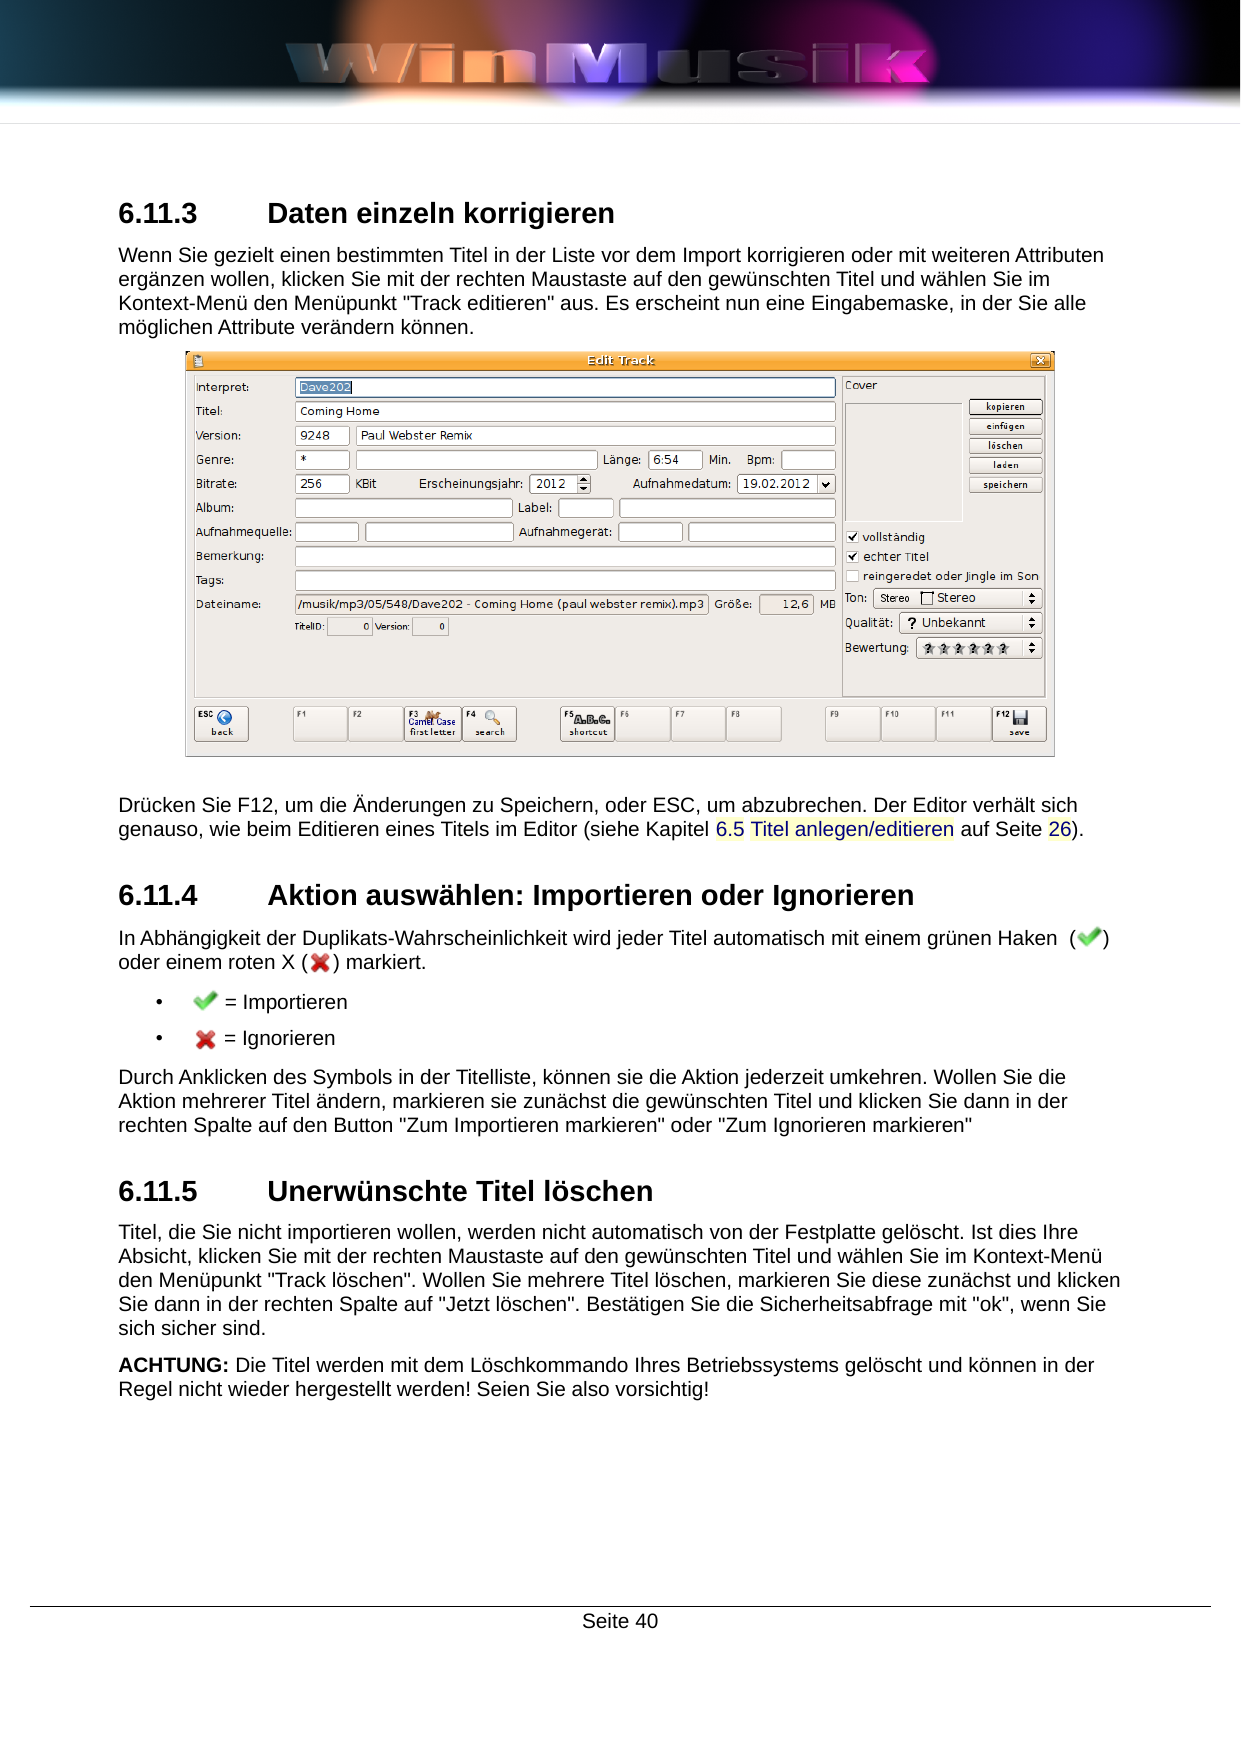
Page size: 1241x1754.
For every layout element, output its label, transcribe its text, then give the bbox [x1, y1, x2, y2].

subtitle Aktion auswählen: Importieren oder Ignorieren [118, 878, 1122, 912]
text Titel, die Sie nicht importieren wollen, werden nicht automatisch von der Festplatte gelöscht. Ist dies Ihre Absicht, klicken Sie mit der rechten Maustaste auf den gewünschten Titel und wählen Sie im Kontext-Menü den Menüpunkt "Track löschen". Wollen Sie mehrere Titel löschen, markieren Sie diese zunächst und klicken Sie dann in der rechten Spalte auf "Jetzt löschen". Bestätigen Sie die Sicherheitsabfrage mit "ok", wenn Sie sich sicher sind. [118, 1220, 1122, 1340]
list = Importieren [219, 988, 1122, 1014]
picture [1077, 924, 1103, 950]
text ACHTUNG: Die Titel werden mit dem Löschkommando Ihres Betriebssystems gelöscht und können in der Regel nicht wieder hergestellt werden! Seien Sie also vorsichtig! [118, 1352, 1122, 1400]
list = Importieren [156, 988, 193, 1014]
picture [308, 950, 333, 976]
text Wenn Sie gezielt einen bestimmten Titel in der Liste vor dem Import korrigieren oder mit weiteren Attributen ergänzen wollen, klicken Sie mit der rechten Maustaste auf den gewünschten Titel und wählen Sie im Kontext-Menü den Menüpunkt "Track editieren" aus. Es erscheint nun eine Eingabemaske, in der Sie alle möglichen Attribute verändern können. [118, 243, 1122, 338]
list = Ignorieren [156, 1026, 1122, 1052]
text In Abhängigkeit der Duplikats-Wahrscheinlichkeit wird jeder Titel automatisch mit einem grünen Haken () oder einem roten X () markiert. [118, 924, 1122, 976]
picture [193, 988, 219, 1014]
subtitle Daten einzeln korrigieren [118, 197, 1122, 230]
picture [185, 351, 1055, 757]
subtitle Unerwünschte Titel löschen [118, 1174, 1122, 1208]
picture [193, 1027, 218, 1053]
text Durch Anklicken des Symbols in der Titelliste, können sie die Aktion jederzeit umkehren. Wollen Sie die Aktion mehrerer Titel ändern, markieren sie zunächst die gewünschten Titel und klicken Sie dann in der rechten Spalte auf den Button "Zum Importieren markieren" oder "Zum Ignorieren markieren" [118, 1065, 1122, 1137]
text Drücken Sie F12, um die Änderungen zu Speichern, oder ESC, um abzubrechen. Der Editor verhält sich genauso, wie beim Editieren eines Titels im Editor (siehe Kapitel 6.5 Titel anlegen/editieren auf Seite 26). [118, 793, 1122, 841]
